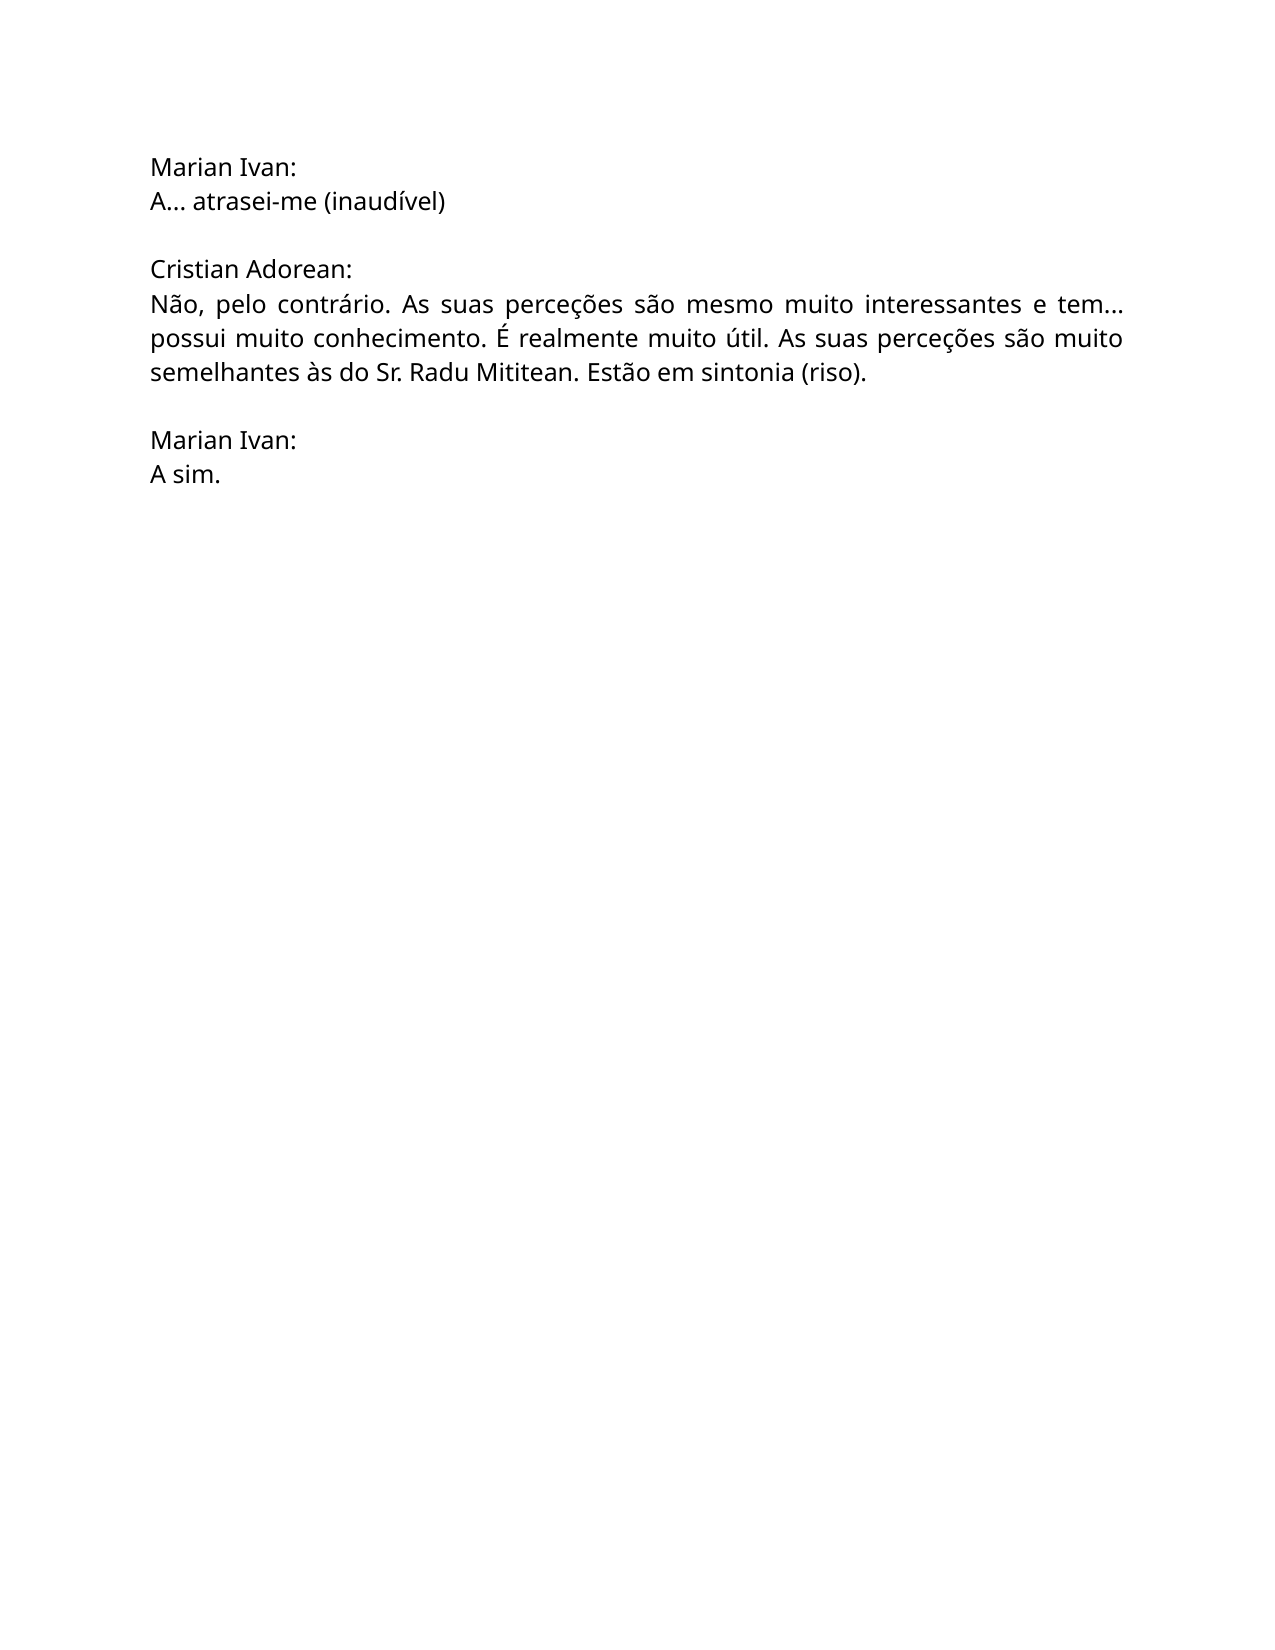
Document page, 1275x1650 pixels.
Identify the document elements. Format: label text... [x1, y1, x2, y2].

text A sim. [150, 457, 1125, 491]
text Marian Ivan: [150, 150, 1125, 184]
text Marian Ivan: [150, 422, 1125, 457]
text A... atrasei-me (inaudível) [150, 184, 1125, 218]
text Não, pelo contrário. As suas perceções são mesmo muito interessantes e tem... possui muito conhecimento. É realmente muito útil. As suas perceções são muito semelhantes às do Sr. Radu Mititean. Estão em sintonia (riso). [150, 286, 1125, 388]
text Cristian Adorean: [150, 252, 1125, 286]
